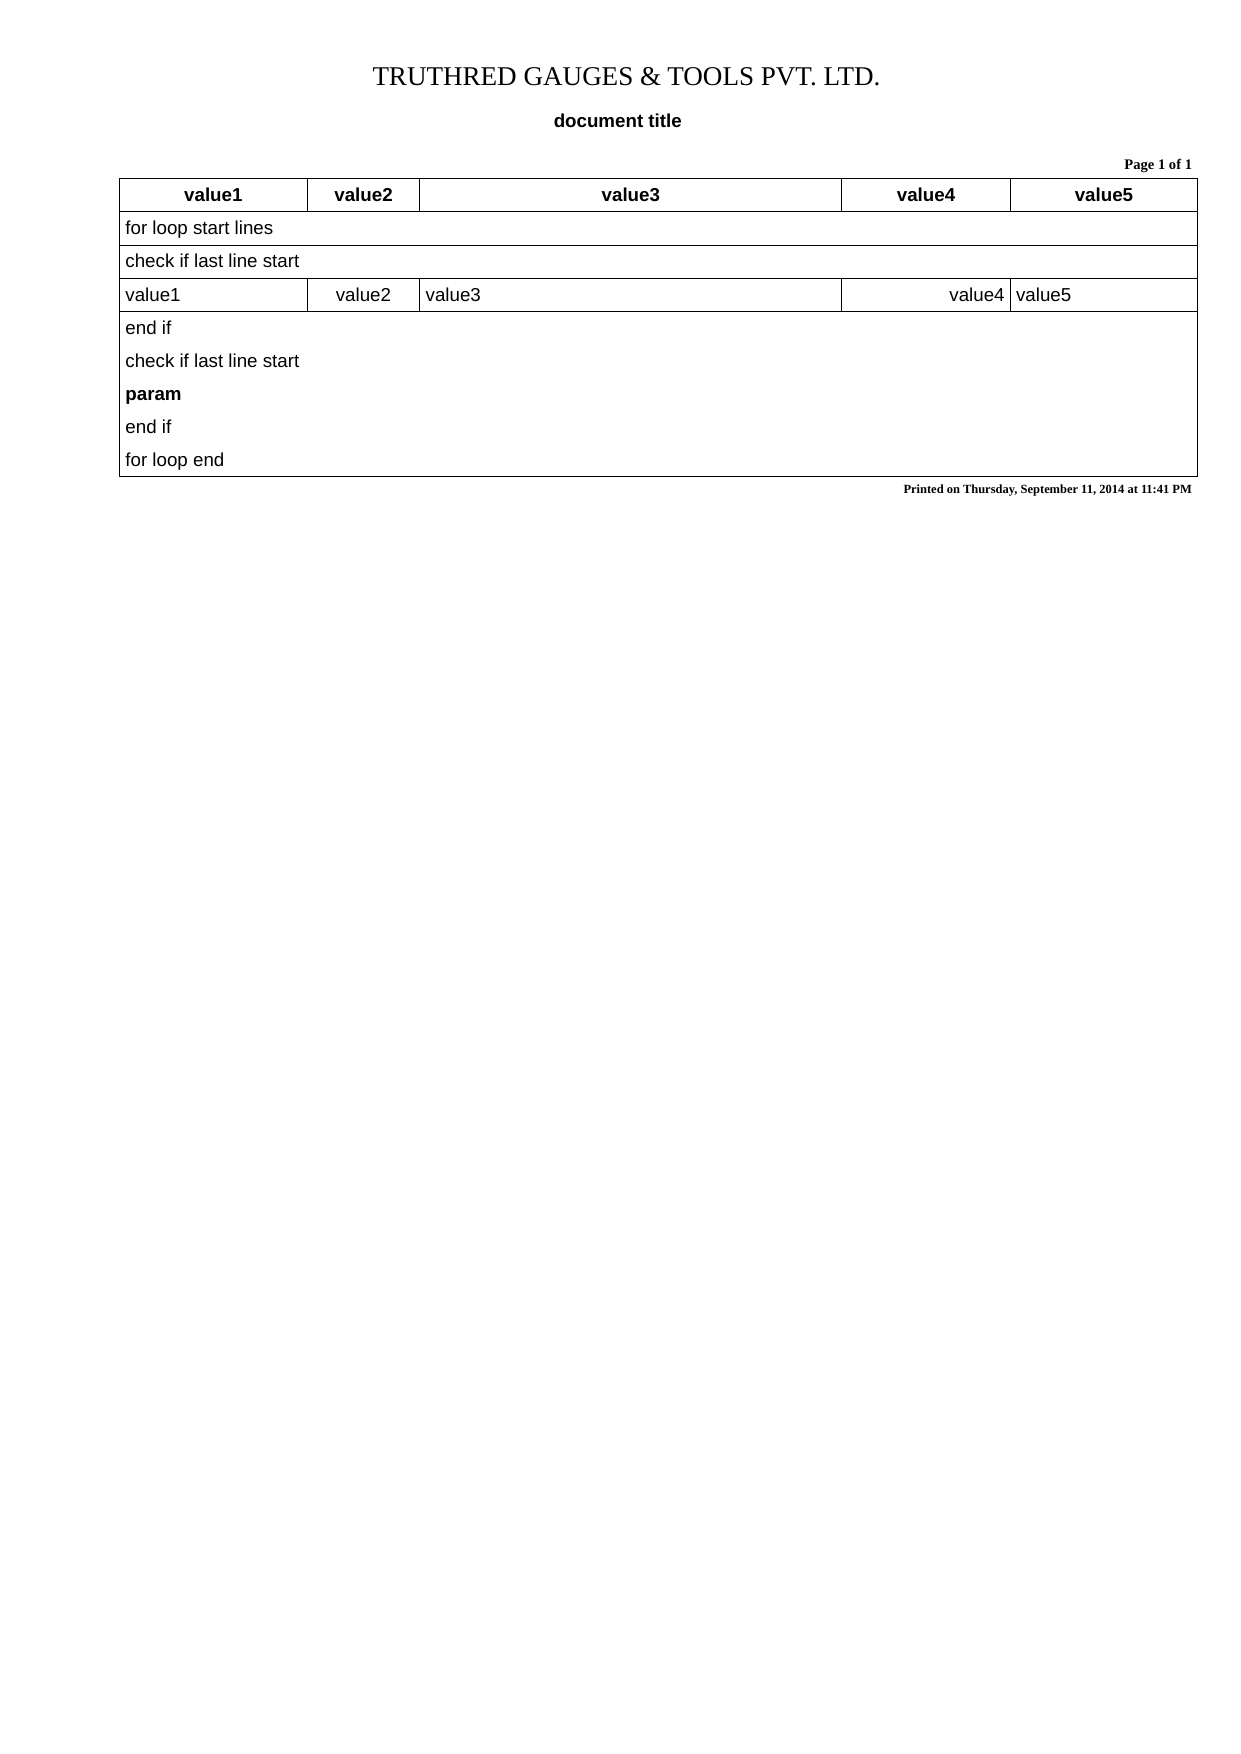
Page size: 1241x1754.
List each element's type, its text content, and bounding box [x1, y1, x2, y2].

table_cell value4 [842, 179, 1010, 211]
table_cell check if last line start [120, 246, 1197, 278]
table_cell Printed on Thursday, September 11, 2014 at 11:39 PM [119, 477, 1197, 502]
table_cell for loop start lines [120, 212, 1197, 244]
table_cell value3 [420, 279, 841, 311]
table_cell check if last line start [120, 344, 1197, 377]
table_cell value5 [1011, 279, 1197, 311]
table_cell end if [120, 410, 1197, 443]
table_cell value1 [120, 179, 307, 211]
table_cell value2 [308, 279, 419, 311]
table_cell value5 [1011, 179, 1197, 211]
table_cell end if [120, 312, 1197, 344]
table_cell value2 [308, 179, 419, 211]
table_cell value1 [120, 279, 307, 311]
table_cell for loop end [120, 443, 1197, 476]
table_cell value4 [842, 279, 1010, 311]
table_cell param [120, 377, 1197, 410]
table_cell value3 [420, 179, 841, 211]
table_header Page 1 of 1 [119, 150, 1197, 178]
